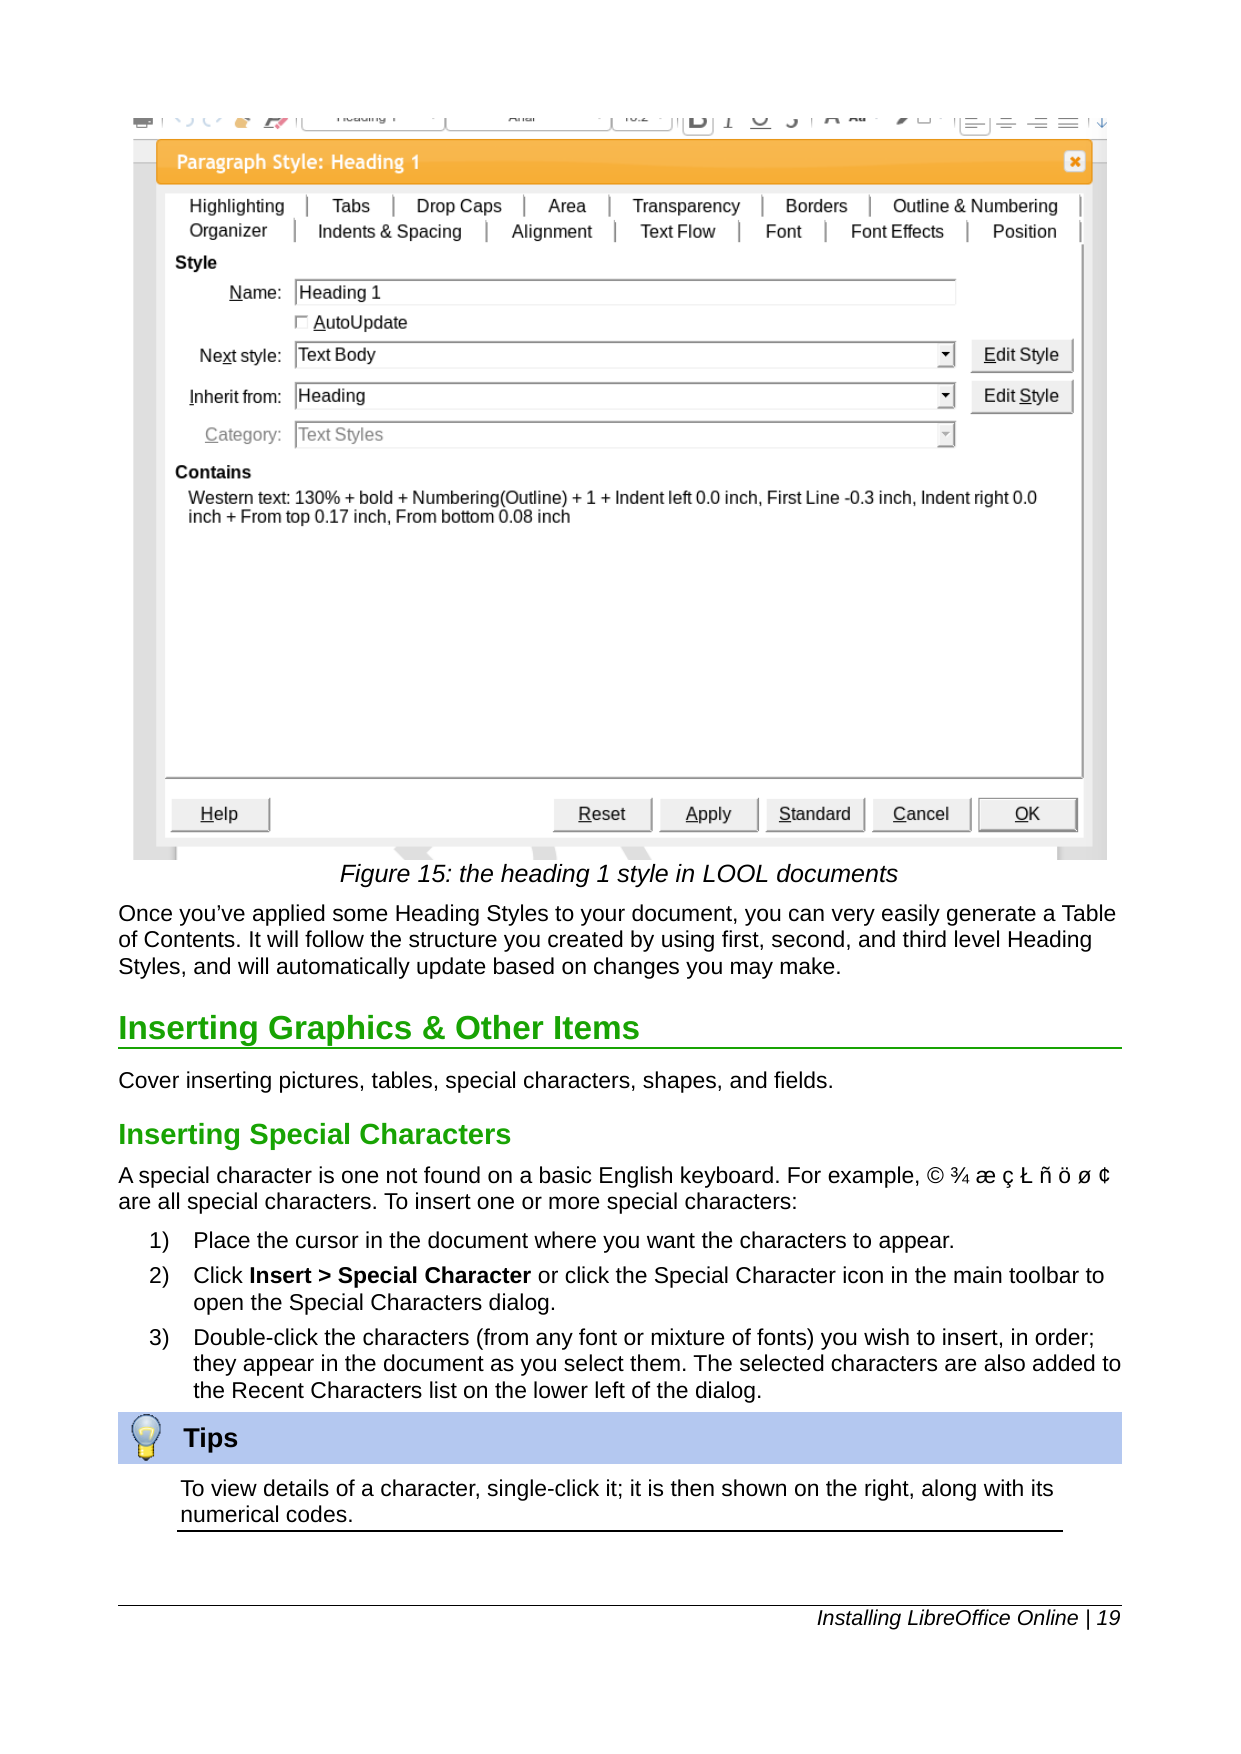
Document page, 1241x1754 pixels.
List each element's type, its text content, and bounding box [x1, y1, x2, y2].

subtitle Tips [170, 1412, 1122, 1464]
list A special character is one not found on a basic English keyboard. For example, © ¾ æ ç Ł ñ ö ø ¢ are all special characters. To insert one or more special characters: [118, 1162, 1122, 1215]
text Figure 15: the heading 1 style in LOOL documents [118, 118, 1122, 888]
picture [133, 118, 1107, 860]
text Once you’ve applied some Heading Styles to your document, you can very easily generate a Table of Contents. It will follow the structure you created by using first, second, and third level Heading Styles, and will automatically update based on changes you may make. [118, 900, 1122, 979]
list Double-click the characters (from any font or mixture of fonts) you wish to insert, in order; they appear in the document as you select them. The selected characters are also added to the Recent Characters list on the lower left of the dialog. [169, 1324, 1122, 1403]
text To view details of a character, single-click it; it is then shown on the right, along with its numerical codes. [177, 1472, 1063, 1530]
subtitle Inserting Graphics & Other Items [118, 1008, 1122, 1047]
list Place the cursor in the document where you want the characters to appear. [169, 1227, 1122, 1253]
picture [119, 1412, 170, 1464]
list Click Insert > Special Character or click the Special Character icon in the main toolbar to open the Special Characters dialog. [169, 1262, 1122, 1315]
subtitle Inserting Special Characters [118, 1117, 1122, 1150]
text Cover inserting pictures, tables, special characters, shapes, and fields. [118, 1067, 1122, 1093]
